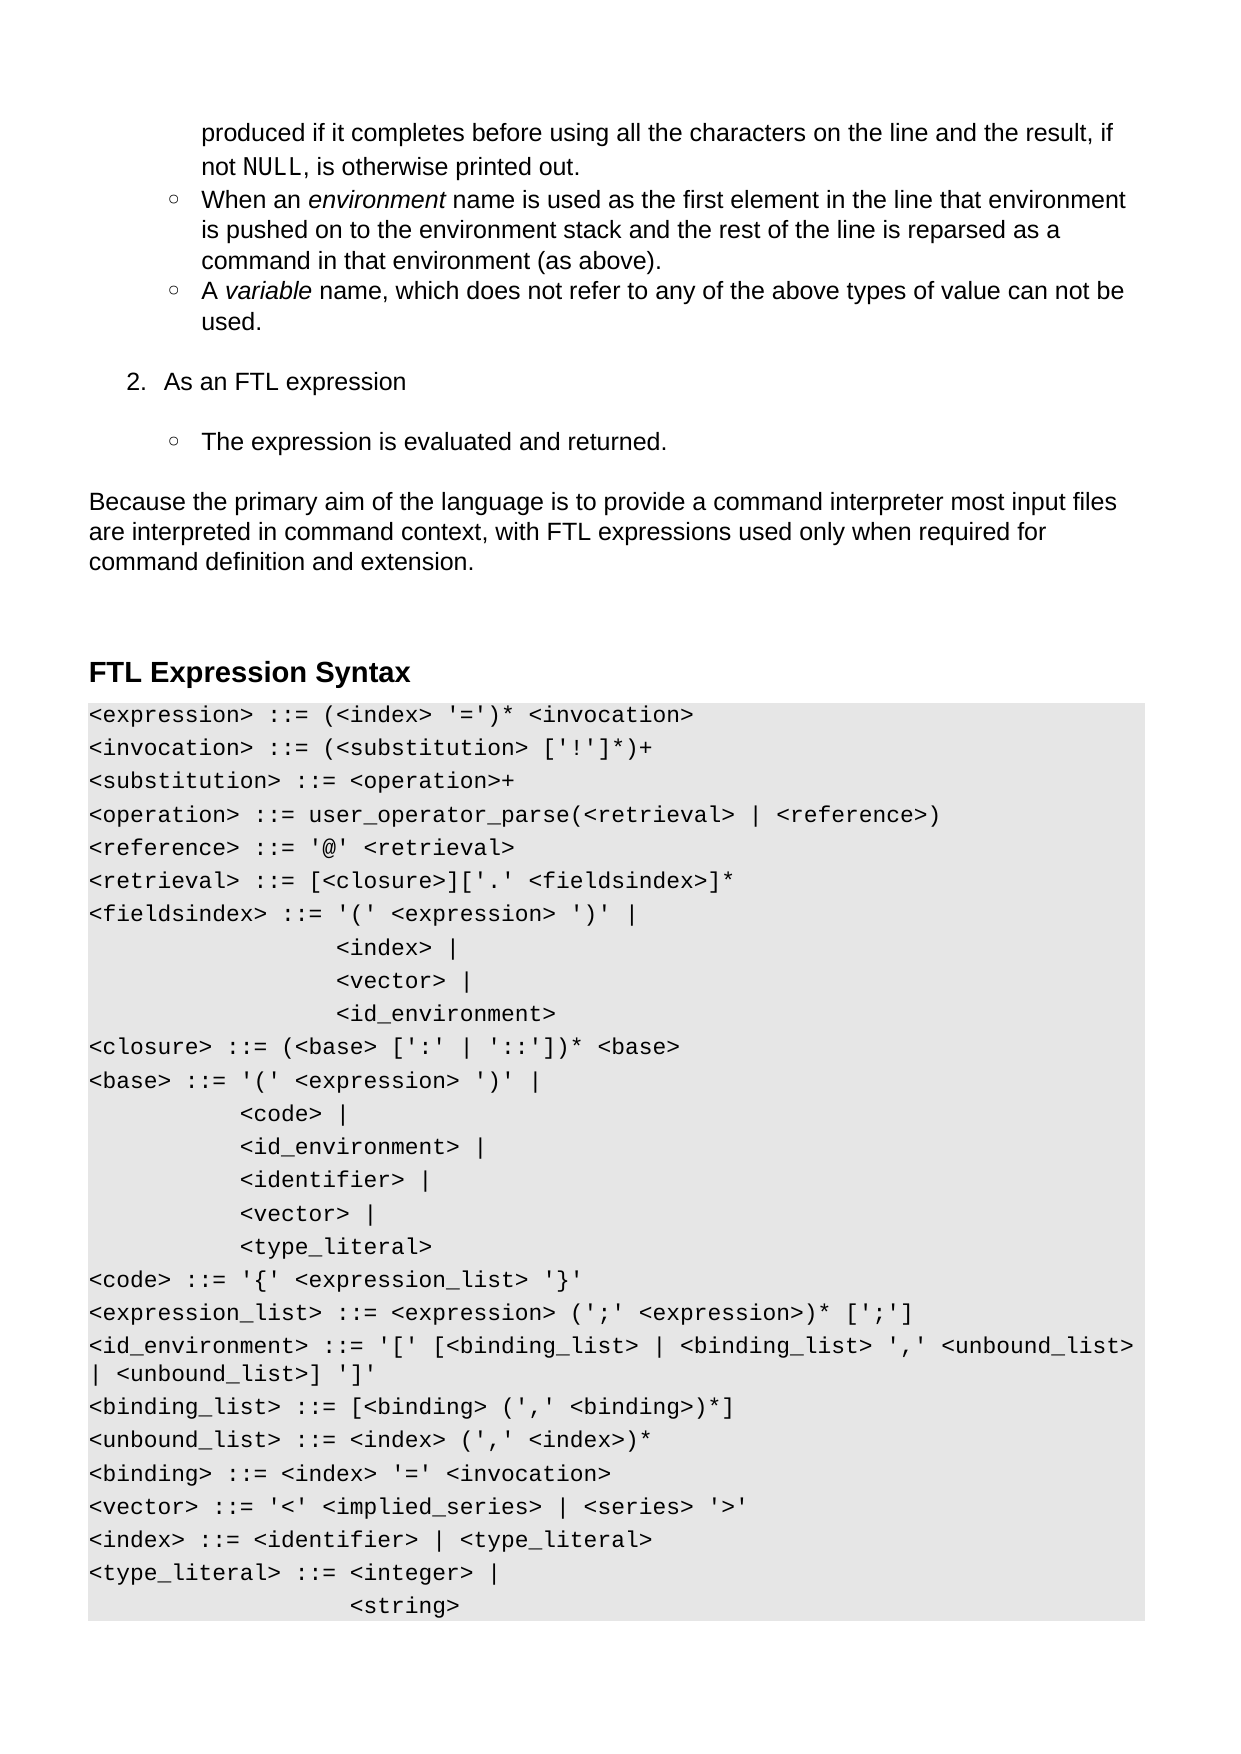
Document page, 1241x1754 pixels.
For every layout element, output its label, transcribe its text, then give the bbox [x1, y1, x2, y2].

text <vector> ::= '<' <implied_series> | <series> '>' [88, 1495, 1145, 1521]
text <binding_list> ::= [<binding> (',' <binding>)*] [88, 1395, 1145, 1421]
text <substitution> ::= <operation>+ [88, 770, 1145, 796]
text <index> | [88, 936, 1145, 962]
text <base> ::= '(' <expression> ')' | [88, 1069, 1145, 1095]
text <unbound_list> ::= <index> (',' <index>)* [88, 1429, 1145, 1454]
text <fieldsindex> ::= '(' <expression> ')' | [88, 903, 1145, 929]
text <reference> ::= '@' <retrieval> [88, 836, 1145, 862]
text <vector> | [88, 969, 1145, 995]
text <vector> | [88, 1202, 1145, 1228]
list When an environment name is used as the first element in the line that environment is pushed on to the environment stack and the rest of the line is reparsed as a command in that environment (as above). [163, 185, 1145, 274]
text Because the primary aim of the language is to provide a command interpreter most input files are interpreted in command context, with FTL expressions used only when required for command definition and extension. [88, 487, 1145, 576]
text <id_environment> ::= '[' [<binding_list> | <binding_list> ',' <unbound_list> | <unbound_list>] ']' [88, 1335, 1145, 1388]
text <type_literal> ::= <integer> | [88, 1562, 1145, 1587]
list As an FTL expression [126, 367, 1145, 395]
text <index> ::= <identifier> | <type_literal> [88, 1528, 1145, 1554]
text <closure> ::= (<base> [':' | '::'])* <base> [88, 1036, 1145, 1062]
text <id_environment> [88, 1002, 1145, 1028]
text <string> [88, 1595, 1145, 1621]
list produced if it completes before using all the characters on the line and the result, if not NULL, is otherwise printed out. [163, 118, 1145, 183]
text <id_environment> | [88, 1135, 1145, 1161]
text <expression_list> ::= <expression> (';' <expression>)* [';'] [88, 1302, 1145, 1327]
text <expression> ::= (<index> '=')* <invocation> [88, 703, 1145, 729]
text <code> | [88, 1102, 1145, 1128]
text <operation> ::= user_operator_parse(<retrieval> | <reference>) [88, 803, 1145, 829]
subtitle FTL Expression Syntax [88, 654, 1145, 688]
text <code> ::= '{' <expression_list> '}' [88, 1268, 1145, 1294]
list A variable name, which does not refer to any of the above types of value can not be used. [163, 276, 1145, 336]
text <invocation> ::= (<substitution> ['!']*)+ [88, 737, 1145, 763]
text <binding> ::= <index> '=' <invocation> [88, 1462, 1145, 1488]
list The expression is evaluated and returned. [163, 427, 1145, 455]
text <identifier> | [88, 1169, 1145, 1194]
text <retrieval> ::= [<closure>]['.' <fieldsindex>]* [88, 869, 1145, 896]
text <type_literal> [88, 1235, 1145, 1261]
